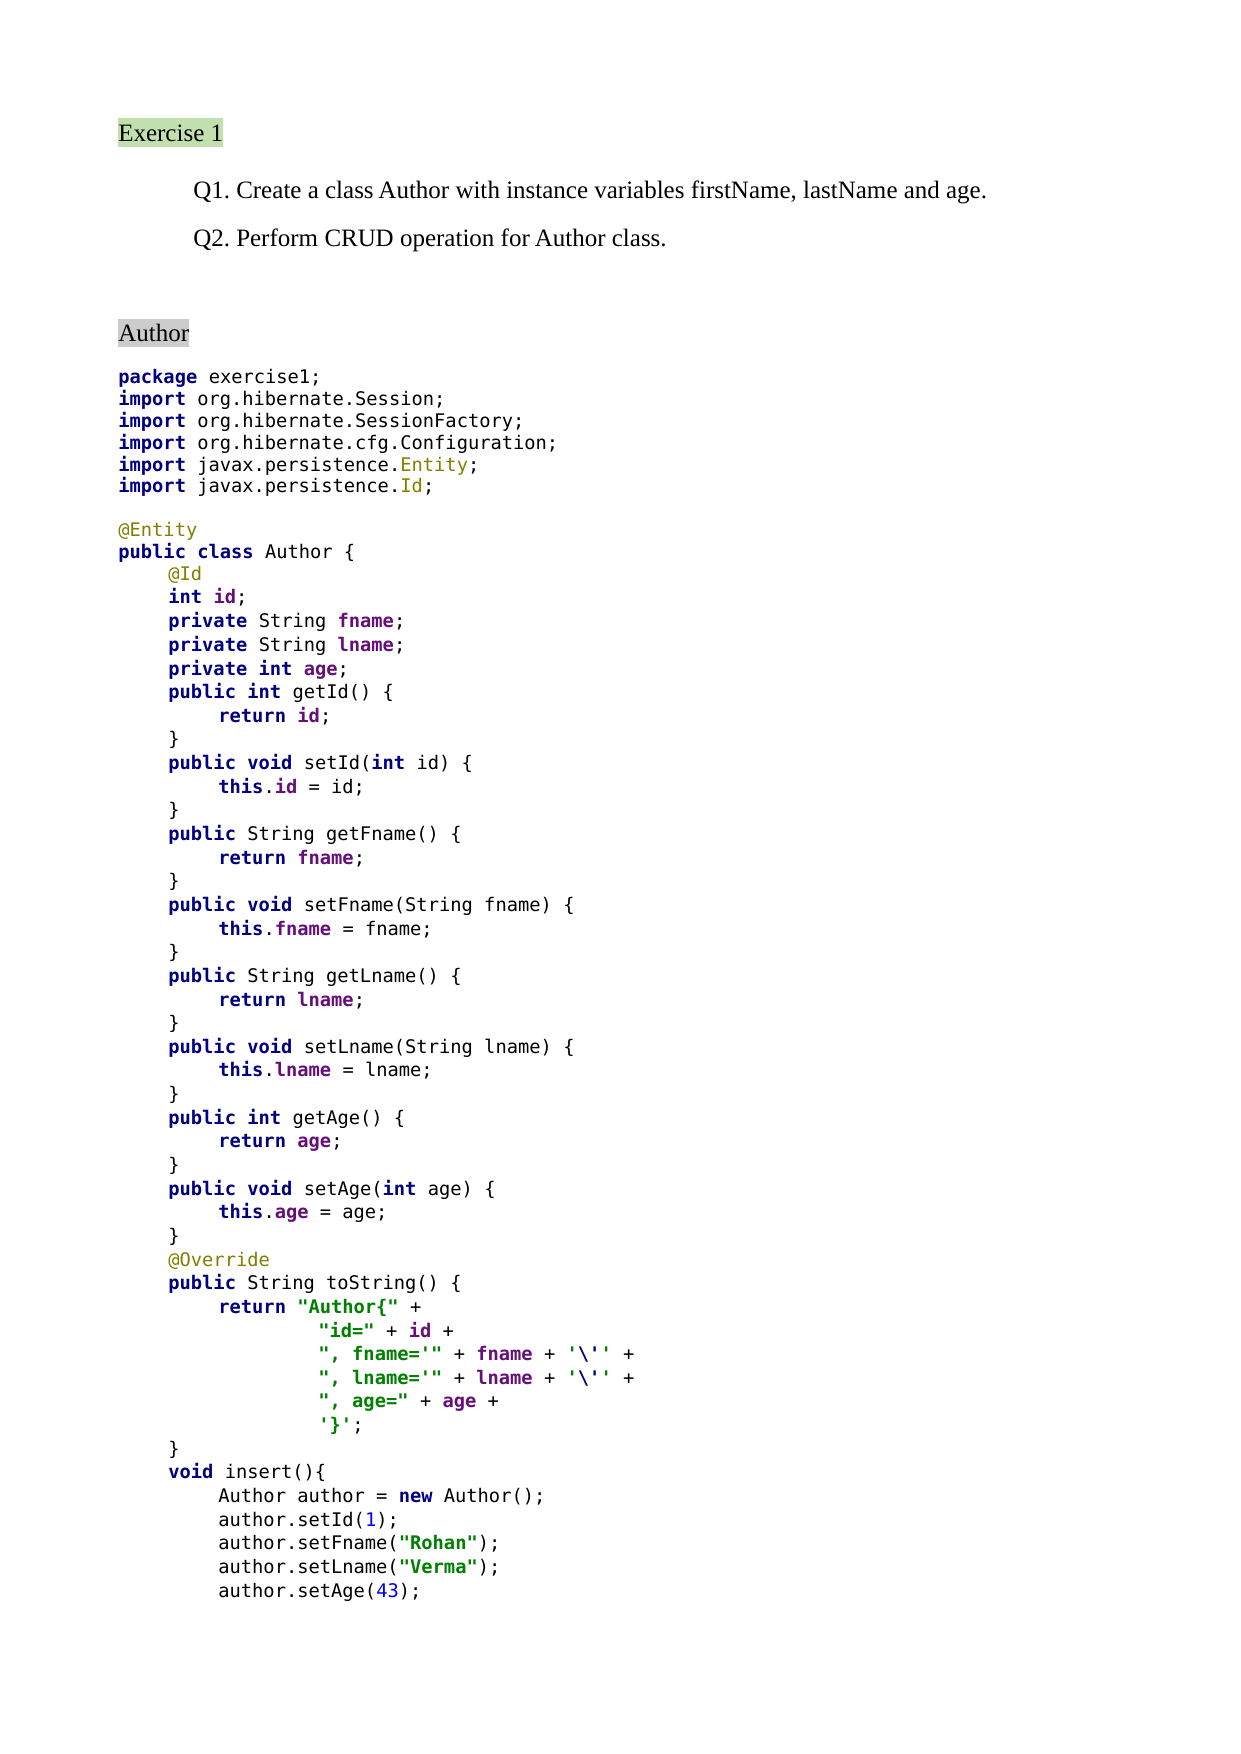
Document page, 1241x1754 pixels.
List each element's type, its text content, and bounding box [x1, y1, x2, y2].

text } [118, 728, 1122, 752]
text public String getFname() { [118, 823, 1122, 847]
text import org.hibernate.Session; [118, 388, 1122, 410]
text public int getId() { [118, 681, 1122, 705]
text '}'; [118, 1414, 1122, 1438]
text private String lname; [118, 634, 1122, 657]
text private int age; [118, 657, 1122, 681]
text author.setLname("Verma"); [118, 1556, 1122, 1580]
text return "Author{" + [118, 1296, 1122, 1319]
text import org.hibernate.cfg.Configuration; [118, 432, 1122, 453]
text @Id [118, 563, 1122, 587]
text Author author = new Author(); [118, 1485, 1122, 1509]
text } [118, 941, 1122, 965]
text return fname; [118, 847, 1122, 870]
text public void setId(int id) { [118, 752, 1122, 776]
text void insert(){ [118, 1461, 1122, 1485]
text import javax.persistence.Entity; [118, 453, 1122, 475]
text int id; [118, 587, 1122, 610]
text } [118, 799, 1122, 823]
text } [118, 1225, 1122, 1249]
text this.id = id; [118, 776, 1122, 799]
text } [118, 1438, 1122, 1461]
text public void setLname(String lname) { [118, 1036, 1122, 1059]
text this.fname = fname; [118, 918, 1122, 941]
text package exercise1; [118, 366, 1122, 388]
text author.setId(1); [118, 1509, 1122, 1532]
text public int getAge() { [118, 1107, 1122, 1130]
text } [118, 1083, 1122, 1107]
text ", fname='" + fname + '\'' + [118, 1343, 1122, 1367]
text public void setAge(int age) { [118, 1178, 1122, 1201]
text author.setAge(43); [118, 1580, 1122, 1603]
text return lname; [118, 988, 1122, 1012]
text "id=" + id + [118, 1319, 1122, 1343]
text @Override [118, 1249, 1122, 1272]
text Author [118, 318, 1122, 347]
text this.lname = lname; [118, 1059, 1122, 1083]
text return id; [118, 705, 1122, 728]
text public String toString() { [118, 1272, 1122, 1296]
text author.setFname("Rohan"); [118, 1532, 1122, 1556]
text @Entity [118, 519, 1122, 541]
text } [118, 1154, 1122, 1178]
text } [118, 870, 1122, 894]
text private String fname; [118, 610, 1122, 634]
text return age; [118, 1130, 1122, 1154]
text public class Author { [118, 541, 1122, 563]
list Q1. Create a class Author with instance variables firstName, lastName and age. [156, 176, 1122, 204]
list Q2. Perform CRUD operation for Author class. [164, 223, 1122, 252]
text public void setFname(String fname) { [118, 894, 1122, 918]
text public String getLname() { [118, 965, 1122, 988]
text ", lname='" + lname + '\'' + [118, 1367, 1122, 1391]
text Exercise 1 [118, 118, 1122, 147]
text import javax.persistence.Id; [118, 475, 1122, 497]
text ", age=" + age + [118, 1391, 1122, 1414]
text } [118, 1012, 1122, 1036]
text this.age = age; [118, 1201, 1122, 1225]
text import org.hibernate.SessionFactory; [118, 410, 1122, 432]
